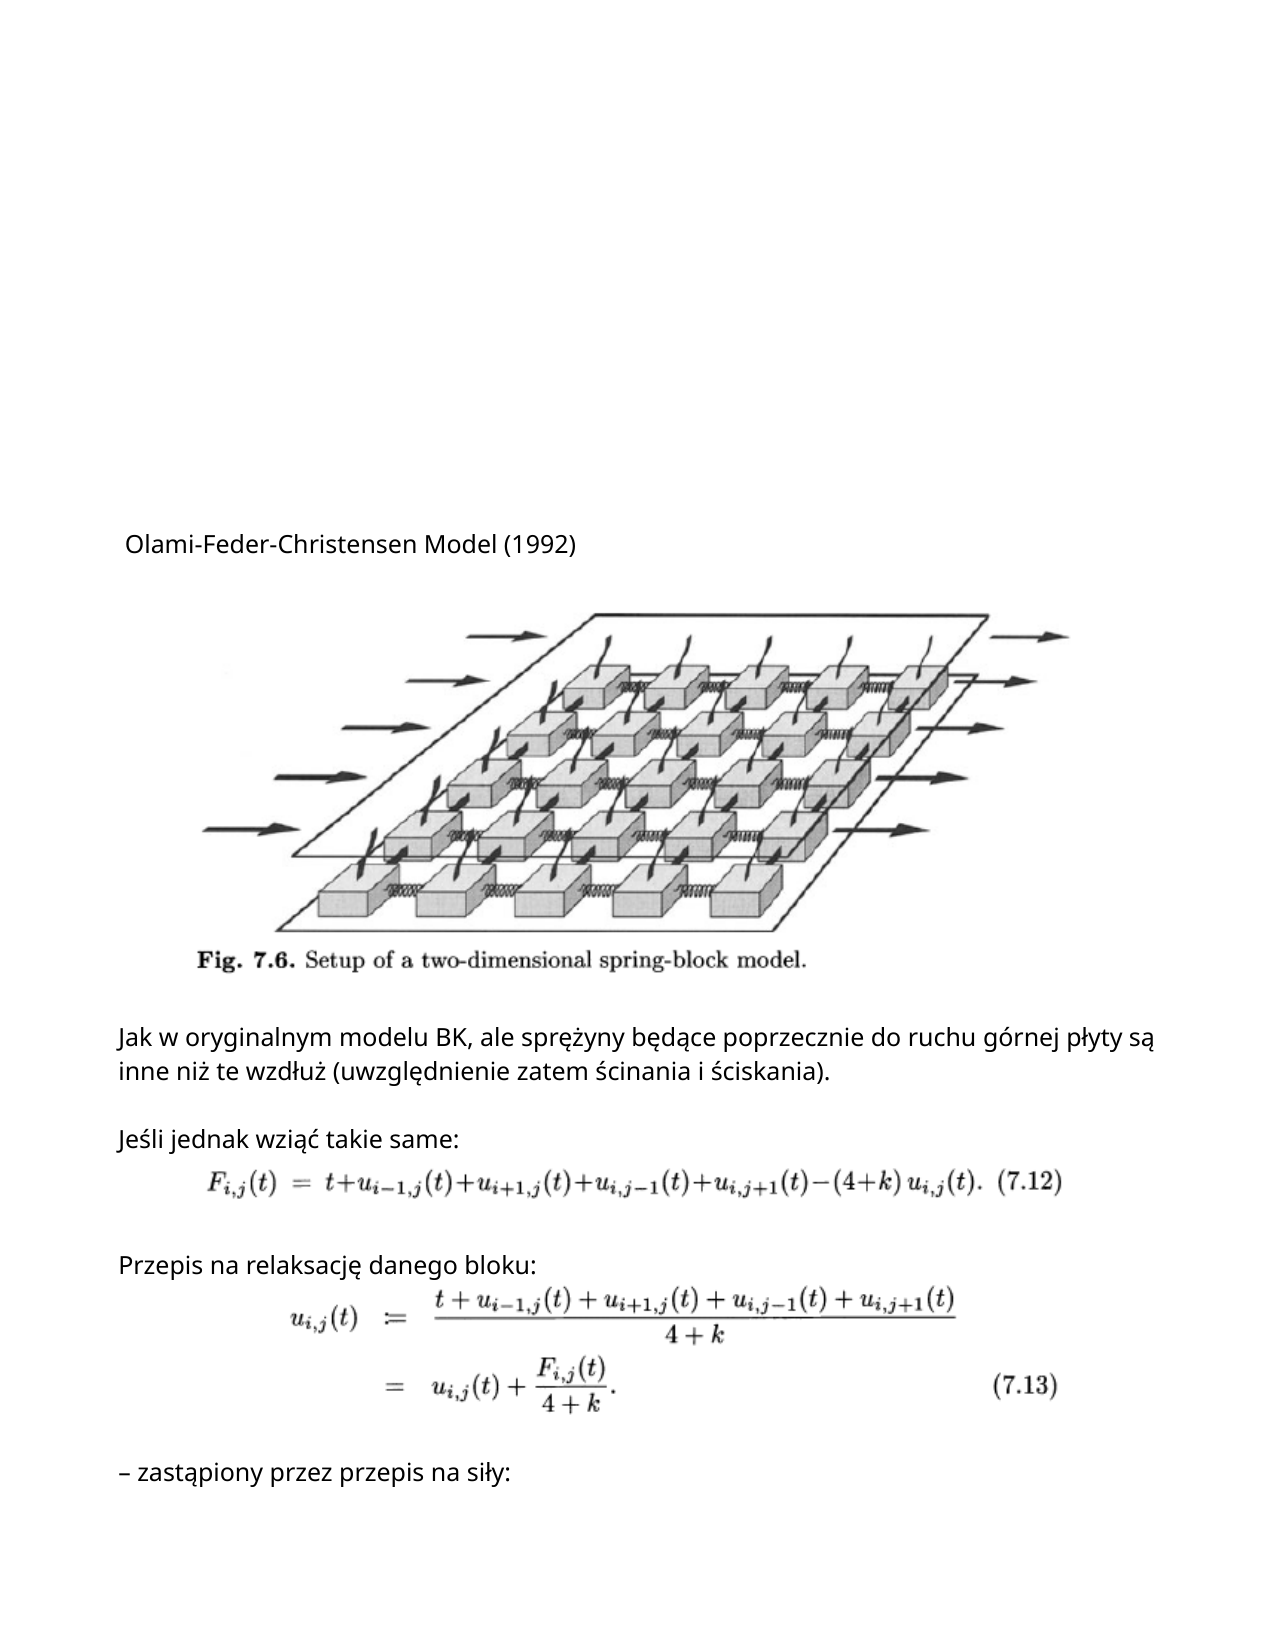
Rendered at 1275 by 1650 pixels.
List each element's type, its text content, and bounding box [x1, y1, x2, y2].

text Olami-Feder-Christensen Model (1992) [118, 527, 1157, 561]
picture [173, 1282, 1102, 1421]
picture [187, 1156, 1088, 1214]
text – zastąpiony przez przepis na siły: [118, 1454, 1157, 1488]
text Jak w oryginalnym modelu BK, ale sprężyny będące poprzecznie do ruchu górnej płyty są inne niż te wzdłuż (uwzględnienie zatem ścinania i ściskania). [118, 1020, 1157, 1088]
text Jeśli jednak wziąć takie same: [118, 1122, 1157, 1156]
picture [180, 595, 1096, 986]
text Przepis na relaksację danego bloku: [118, 1248, 1157, 1282]
